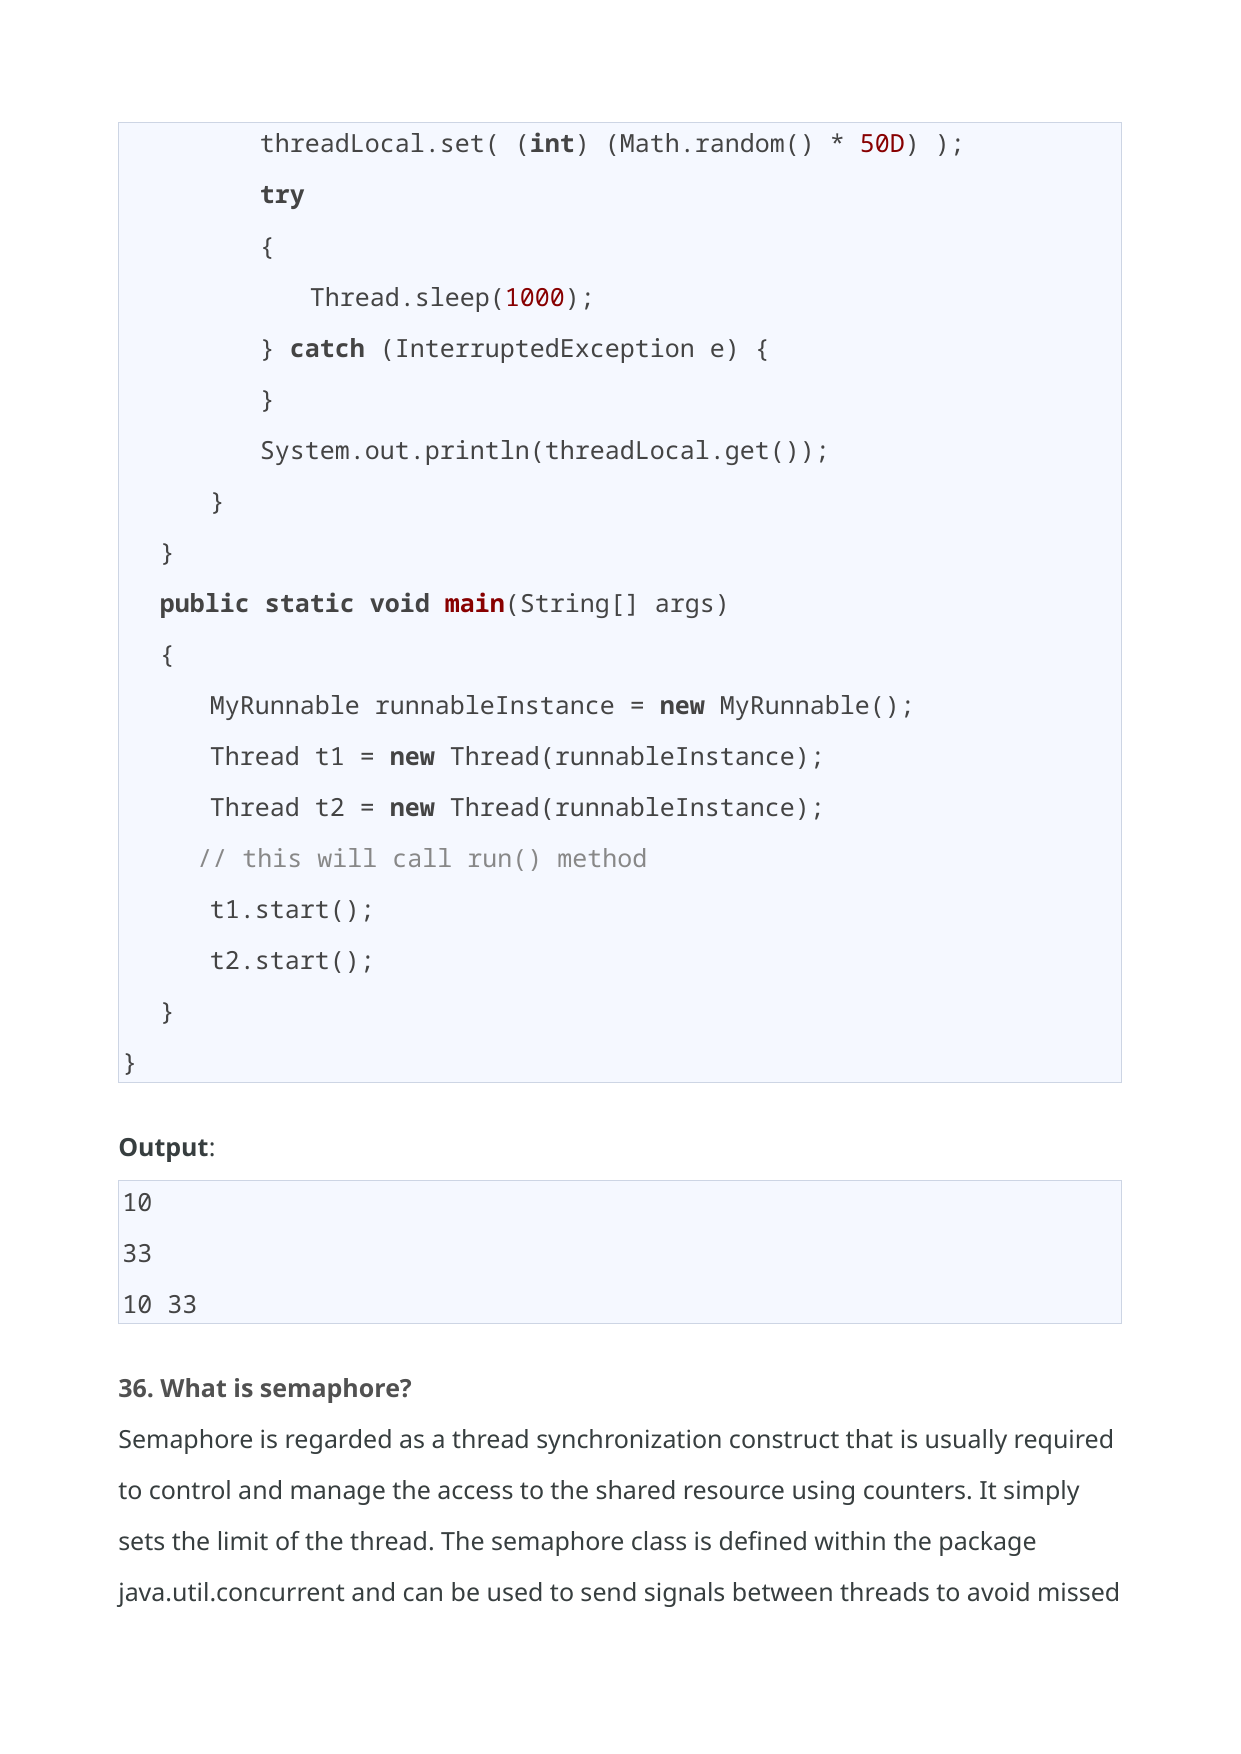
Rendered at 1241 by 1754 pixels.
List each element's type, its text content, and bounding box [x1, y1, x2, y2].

text 10 [119, 1181, 1121, 1218]
text } [119, 1041, 1121, 1082]
text Output: [118, 1129, 1122, 1163]
text t2.start(); [119, 939, 1121, 977]
text try [119, 173, 1121, 211]
text 33 [119, 1231, 1121, 1269]
subtitle 36. What is semaphore? [118, 1371, 1122, 1405]
text Thread t1 = new Thread(runnableInstance); [119, 734, 1121, 773]
text { [119, 224, 1121, 262]
text System.out.println(threadLocal.get()); [119, 428, 1121, 466]
text } catch (InterruptedException e) { [119, 326, 1121, 364]
text t1.start(); [119, 888, 1121, 926]
text // this will call run() method [119, 837, 1121, 875]
text } [119, 377, 1121, 415]
text } [119, 530, 1121, 568]
text } [119, 479, 1121, 517]
text Thread.sleep(1000); [119, 275, 1121, 313]
text Thread t2 = new Thread(runnableInstance); [119, 786, 1121, 824]
text public static void main(String[] args) [119, 581, 1121, 619]
text threadLocal.set( (int) (Math.random() * 50D) ); [119, 123, 1121, 160]
text { [119, 632, 1121, 671]
text MyRunnable runnableInstance = new MyRunnable(); [119, 683, 1121, 722]
text Semaphore is regarded as a thread synchronization construct that is usually required to control and manage the access to the shared resource using counters. It simply sets the limit of the thread. The semaphore class is defined within the package java.util.concurrent and can be used to send signals between threads to avoid missed [118, 1422, 1122, 1609]
text } [119, 990, 1121, 1028]
text 10 33 [119, 1282, 1121, 1323]
